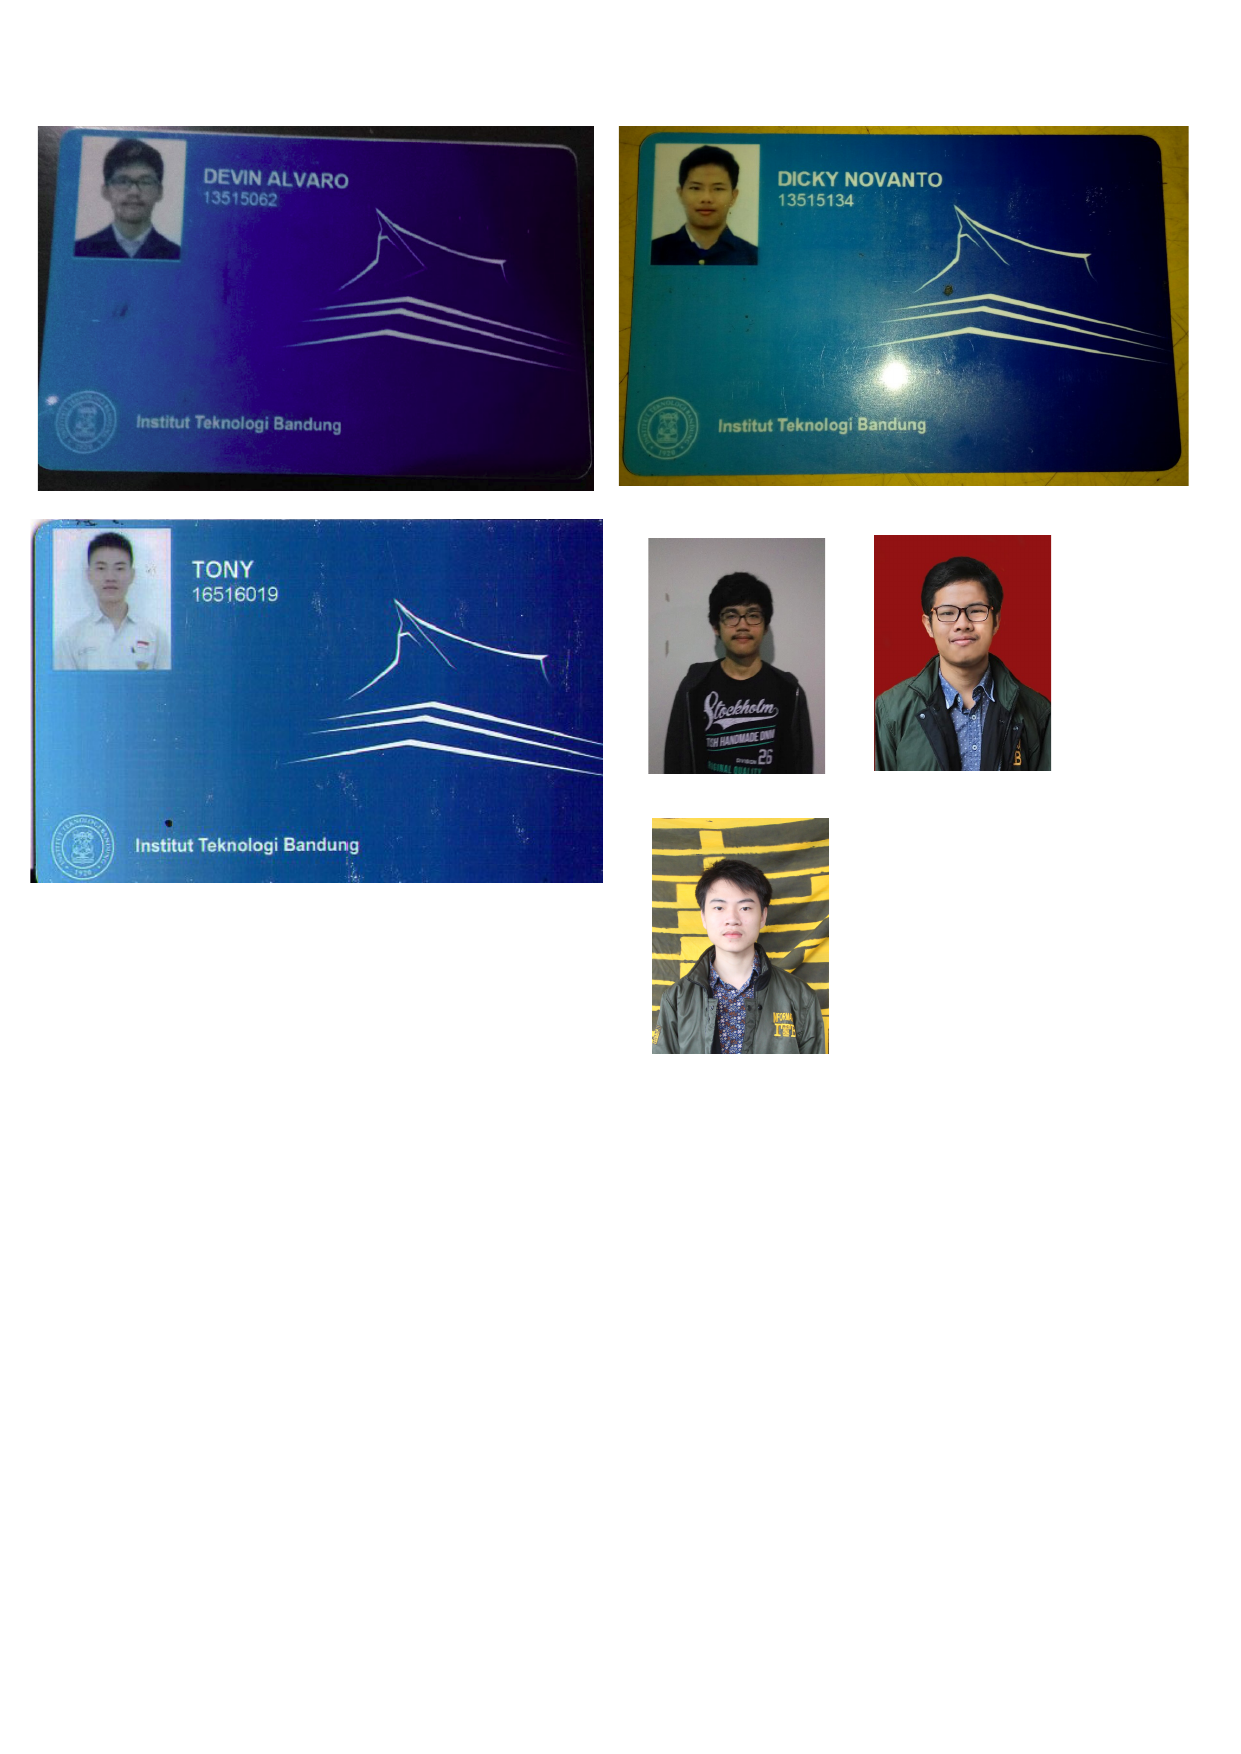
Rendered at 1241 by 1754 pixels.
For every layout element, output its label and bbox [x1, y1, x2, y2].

picture [648, 538, 826, 774]
picture [874, 535, 1052, 771]
picture [652, 818, 829, 1054]
picture [37, 126, 594, 491]
picture [618, 126, 1189, 486]
picture [30, 519, 603, 883]
